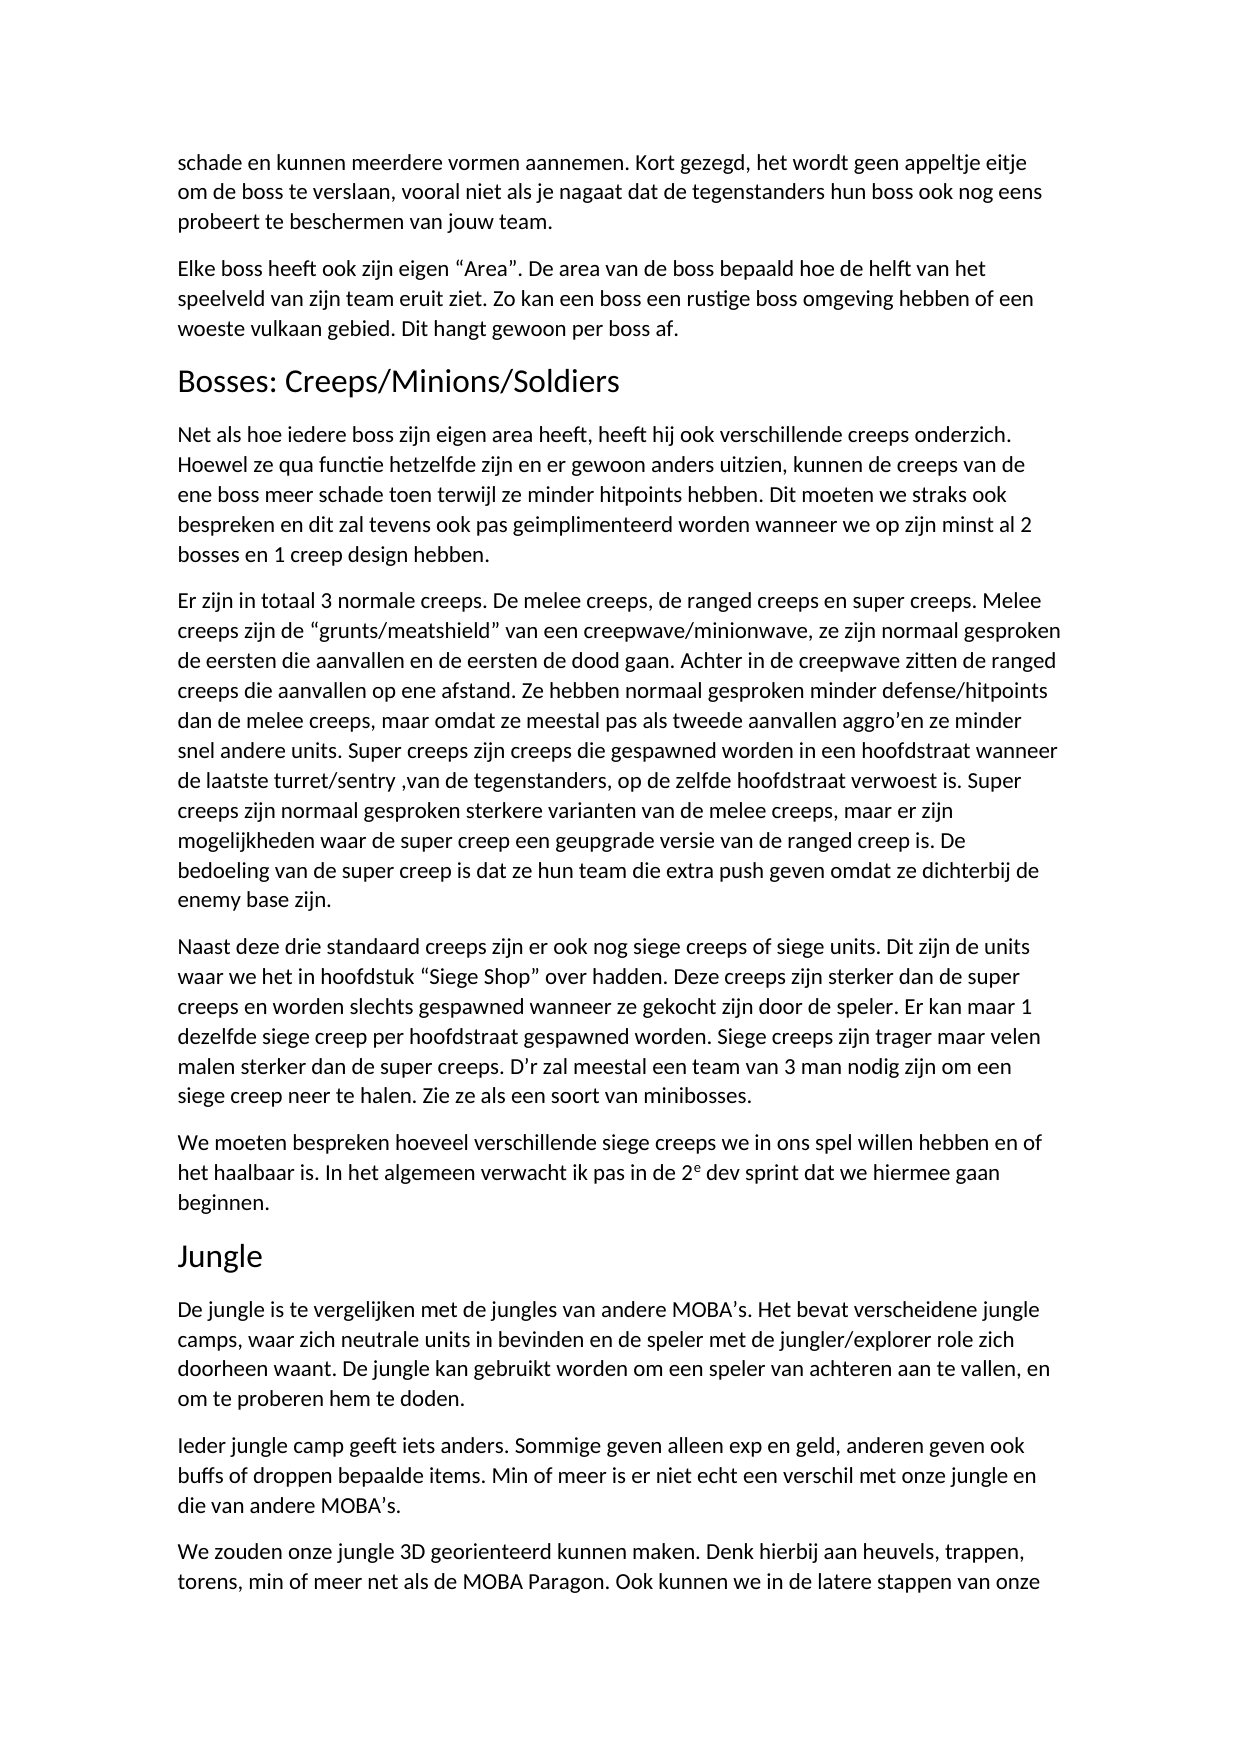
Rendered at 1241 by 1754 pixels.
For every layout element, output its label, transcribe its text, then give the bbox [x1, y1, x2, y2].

text We zouden onze jungle 3D georienteerd kunnen maken. Denk hierbij aan heuvels, trappen, torens, min of meer net als de MOBA Paragon. Ook kunnen we in de latere stappen van onze [177, 1537, 1063, 1595]
text We moeten bespreken hoeveel verschillende siege creeps we in ons spel willen hebben en of het haalbaar is. In het algemeen verwacht ik pas in de 2e dev sprint dat we hiermee gaan beginnen. [177, 1128, 1063, 1216]
text Naast deze drie standaard creeps zijn er ook nog siege creeps of siege units. Dit zijn de units waar we het in hoofdstuk “Siege Shop” over hadden. Deze creeps zijn sterker dan de super creeps en worden slechts gespawned wanneer ze gekocht zijn door de speler. Er kan maar 1 dezelfde siege creep per hoofdstraat gespawned worden. Siege creeps zijn trager maar velen malen sterker dan de super creeps. D’r zal meestal een team van 3 man nodig zijn om een siege creep neer te halen. Zie ze als een soort van minibosses. [177, 932, 1063, 1110]
text schade en kunnen meerdere vormen aannemen. Kort gezegd, het wordt geen appeltje eitje om de boss te verslaan, vooral niet als je nagaat dat de tegenstanders hun boss ook nog eens probeert te beschermen van jouw team. [177, 148, 1063, 235]
text Bosses: Creeps/Minions/Soldiers [177, 360, 1063, 401]
text Er zijn in totaal 3 normale creeps. De melee creeps, de ranged creeps en super creeps. Melee creeps zijn de “grunts/meatshield” van een creepwave/minionwave, ze zijn normaal gesproken de eersten die aanvallen en de eersten de dood gaan. Achter in de creepwave zitten de ranged creeps die aanvallen op ene afstand. Ze hebben normaal gesproken minder defense/hitpoints dan de melee creeps, maar omdat ze meestal pas als tweede aanvallen aggro’en ze minder snel andere units. Super creeps zijn creeps die gespawned worden in een hoofdstraat wanneer de laatste turret/sentry ,van de tegenstanders, op de zelfde hoofdstraat verwoest is. Super creeps zijn normaal gesproken sterkere varianten van de melee creeps, maar er zijn mogelijkheden waar de super creep een geupgrade versie van de ranged creep is. De bedoeling van de super creep is dat ze hun team die extra push geven omdat ze dichterbij de enemy base zijn. [177, 587, 1063, 914]
text Ieder jungle camp geeft iets anders. Sommige geven alleen exp en geld, anderen geven ook buffs of droppen bepaalde items. Min of meer is er niet echt een verschil met onze jungle en die van andere MOBA’s. [177, 1431, 1063, 1519]
text Net als hoe iedere boss zijn eigen area heeft, heeft hij ook verschillende creeps onderzich. Hoewel ze qua functie hetzelfde zijn en er gewoon anders uitzien, kunnen de creeps van de ene boss meer schade toen terwijl ze minder hitpoints hebben. Dit moeten we straks ook bespreken en dit zal tevens ook pas geimplimenteerd worden wanneer we op zijn minst al 2 bosses en 1 creep design hebben. [177, 421, 1063, 568]
text Jungle [177, 1234, 1063, 1275]
text Elke boss heeft ook zijn eigen “Area”. De area van de boss bepaald hoe de helft van het speelveld van zijn team eruit ziet. Zo kan een boss een rustige boss omgeving hebben of een woeste vulkaan gebied. Dit hangt gewoon per boss af. [177, 254, 1063, 342]
text De jungle is te vergelijken met de jungles van andere MOBA’s. Het bevat verscheidene jungle camps, waar zich neutrale units in bevinden en de speler met de jungler/explorer role zich doorheen waant. De jungle kan gebruikt worden om een speler van achteren aan te vallen, en om te proberen hem te doden. [177, 1295, 1063, 1412]
